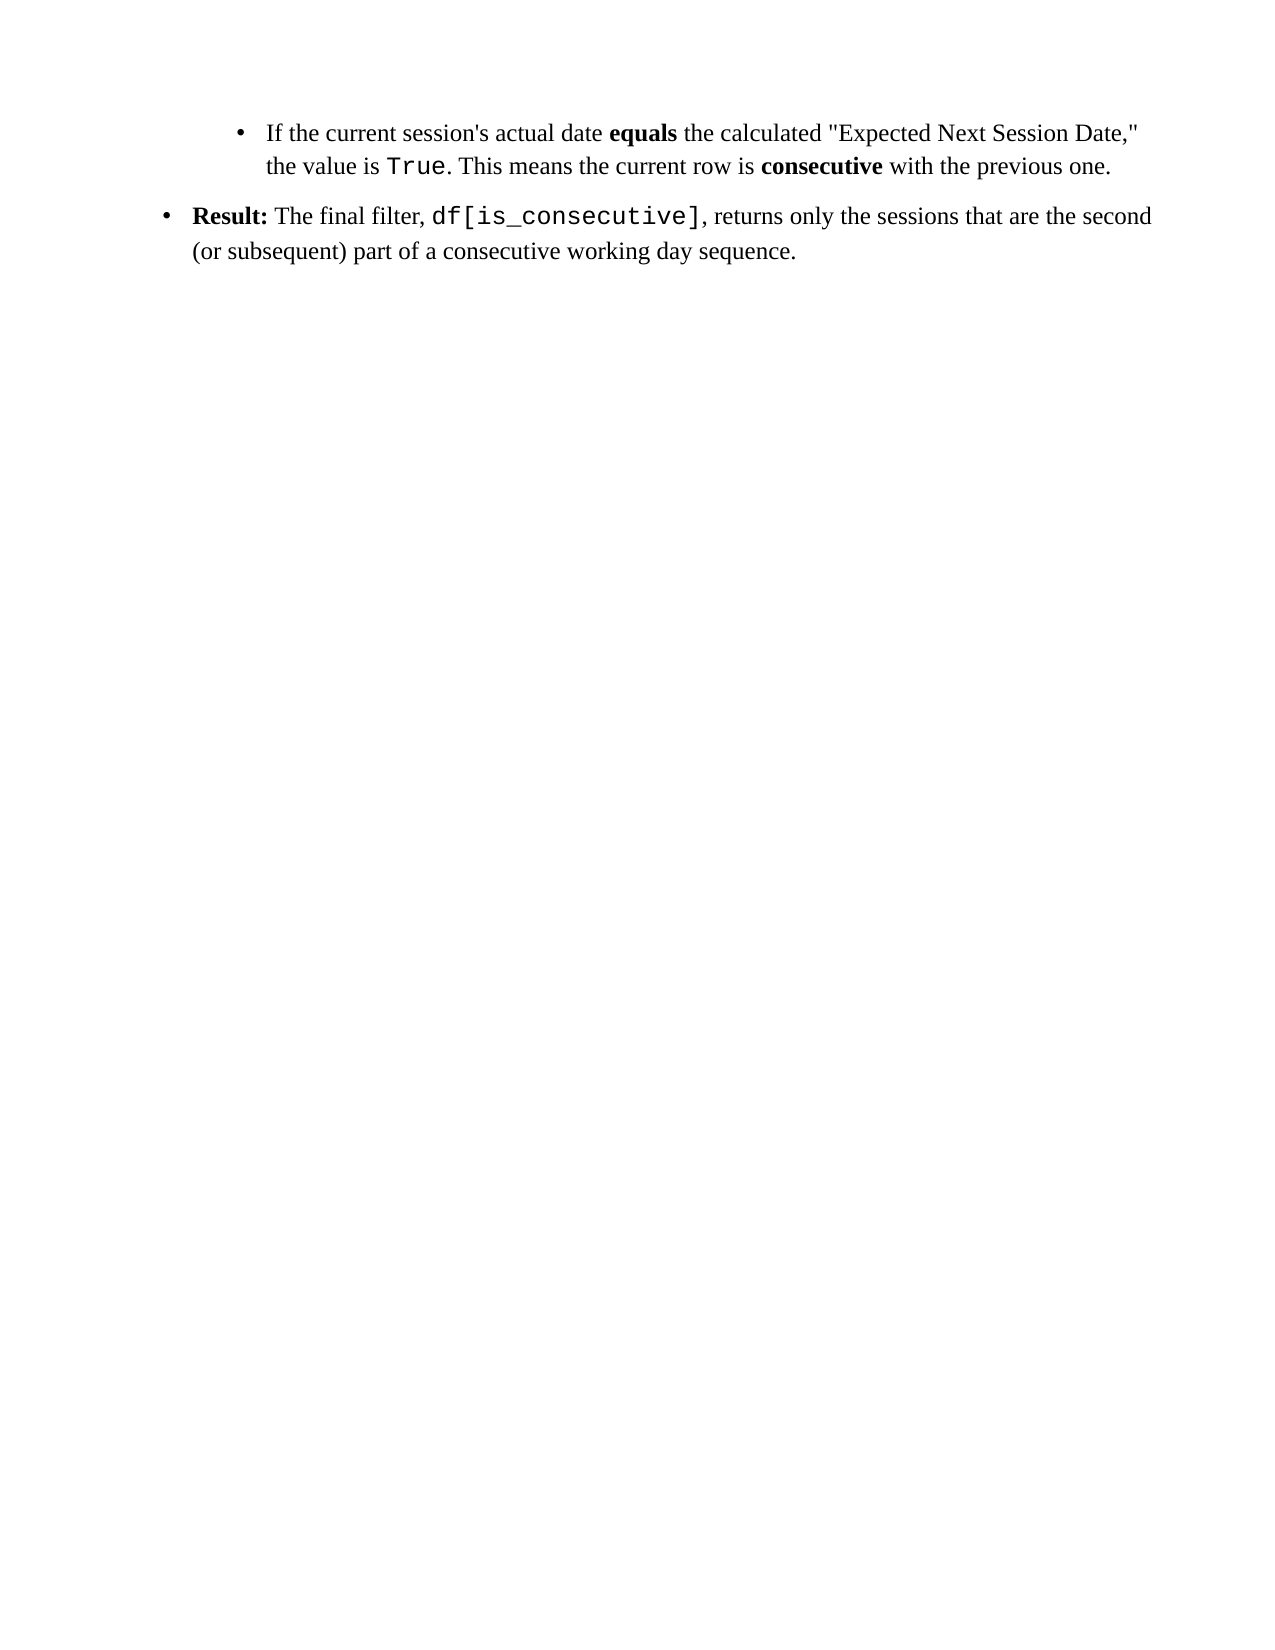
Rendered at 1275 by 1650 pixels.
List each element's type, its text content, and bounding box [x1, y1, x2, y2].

list Result: The final filter, df[is_consecutive], returns only the sessions that are the second (or subsequent) part of a consecutive working day sequence. [162, 201, 1157, 265]
list If the current session's actual date equals the calculated "Expected Next Session Date," the value is True. This means the current row is consecutive with the previous one. [236, 118, 1157, 182]
